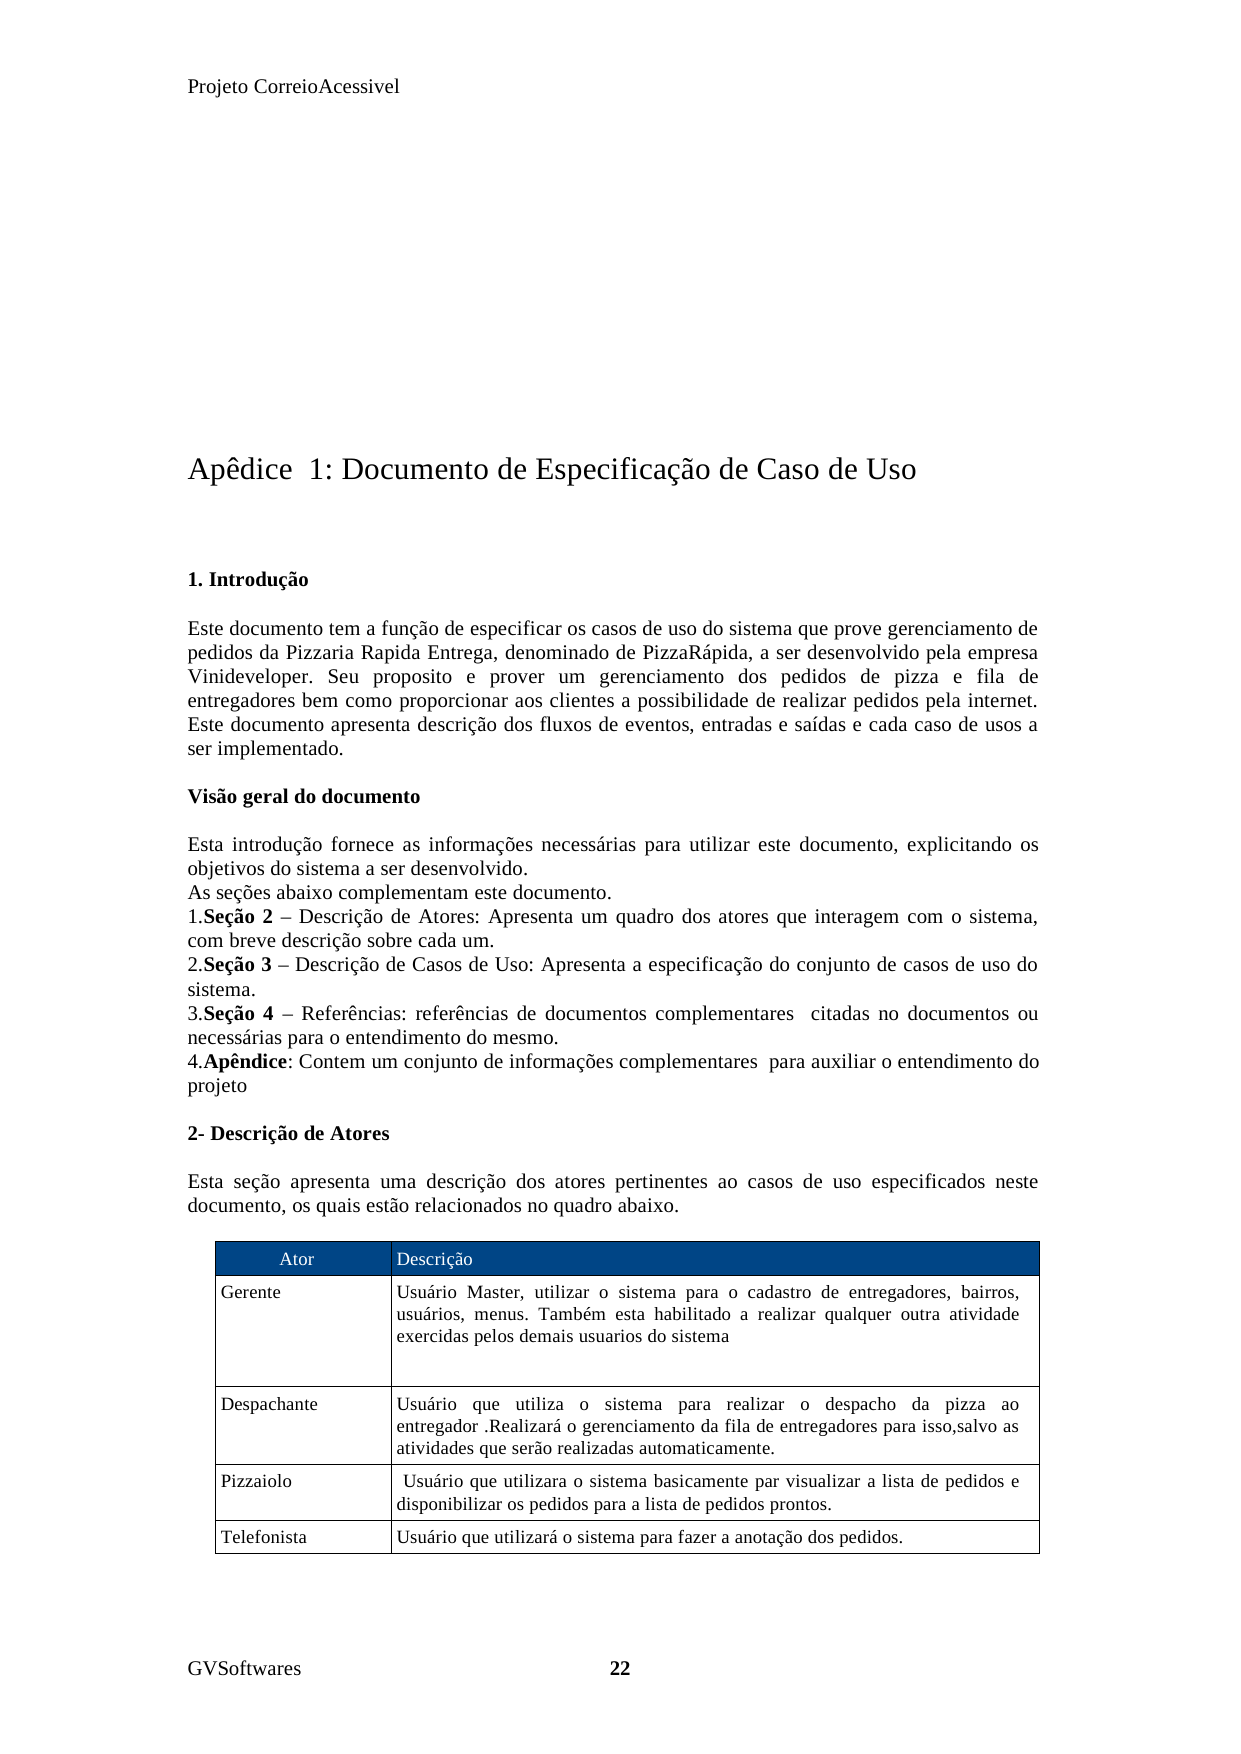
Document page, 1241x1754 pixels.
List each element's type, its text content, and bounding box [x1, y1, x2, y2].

table_cell Usuário que utiliza o sistema para realizar o despacho da pizza ao entregador .Realizará o gerenciamento da fila de entregadores para isso,salvo as atividades que serão realizadas automaticamente. [392, 1387, 1039, 1464]
text Apêdice 1: Documento de Especificação de Caso de Uso [187, 450, 1053, 487]
table_cell Despachante [216, 1387, 391, 1464]
text Esta introdução fornece as informações necessárias para utilizar este documento, explicitando os objetivos do sistema a ser desenvolvido. [187, 832, 1040, 880]
table_cell Gerente [216, 1276, 391, 1386]
table_cell Usuário que utilizará o sistema para fazer a anotação dos pedidos. [392, 1521, 1039, 1553]
text Esta seção apresenta uma descrição dos atores pertinentes ao casos de uso especificados neste documento, os quais estão relacionados no quadro abaixo. [187, 1169, 1040, 1217]
table_cell Usuário Master, utilizar o sistema para o cadastro de entregadores, bairros, usuários, menus. Também esta habilitado a realizar qualquer outra atividade exercidas pelos demais usuarios do sistema [392, 1276, 1039, 1386]
list Seção 4 – Referências: referências de documentos complementares citadas no documentos ou necessárias para o entendimento do mesmo. [187, 1000, 1040, 1048]
text Este documento tem a função de especificar os casos de uso do sistema que prove gerenciamento de pedidos da Pizzaria Rapida Entrega, denominado de PizzaRápida, a ser desenvolvido pela empresa Vinideveloper. Seu proposito e prover um gerenciamento dos pedidos de pizza e fila de entregadores bem como proporcionar aos clientes a possibilidade de realizar pedidos pela internet. Este documento apresenta descrição dos fluxos de eventos, entradas e saídas e cada caso de usos a ser implementado. [187, 615, 1040, 760]
text 2- Descrição de Atores [187, 1121, 1040, 1145]
table_cell Usuário que utilizara o sistema basicamente par visualizar a lista de pedidos e disponibilizar os pedidos para a lista de pedidos prontos. [392, 1465, 1039, 1520]
text As seções abaixo complementam este documento. [187, 880, 1040, 904]
text 1. Introdução [187, 567, 1040, 591]
list Seção 2 – Descrição de Atores: Apresenta um quadro dos atores que interagem com o sistema, com breve descrição sobre cada um. [187, 904, 1040, 952]
table_cell Pizzaiolo [216, 1465, 391, 1520]
list Apêndice: Contem um conjunto de informações complementares para auxiliar o entendimento do projeto [187, 1048, 1040, 1097]
table_cell Telefonista [216, 1521, 391, 1553]
text Visão geral do documento [187, 784, 1040, 808]
table_header Ator [216, 1242, 391, 1275]
list Seção 3 – Descrição de Casos de Uso: Apresenta a especificação do conjunto de casos de uso do sistema. [187, 952, 1040, 1000]
table_header Descrição [392, 1242, 1039, 1275]
